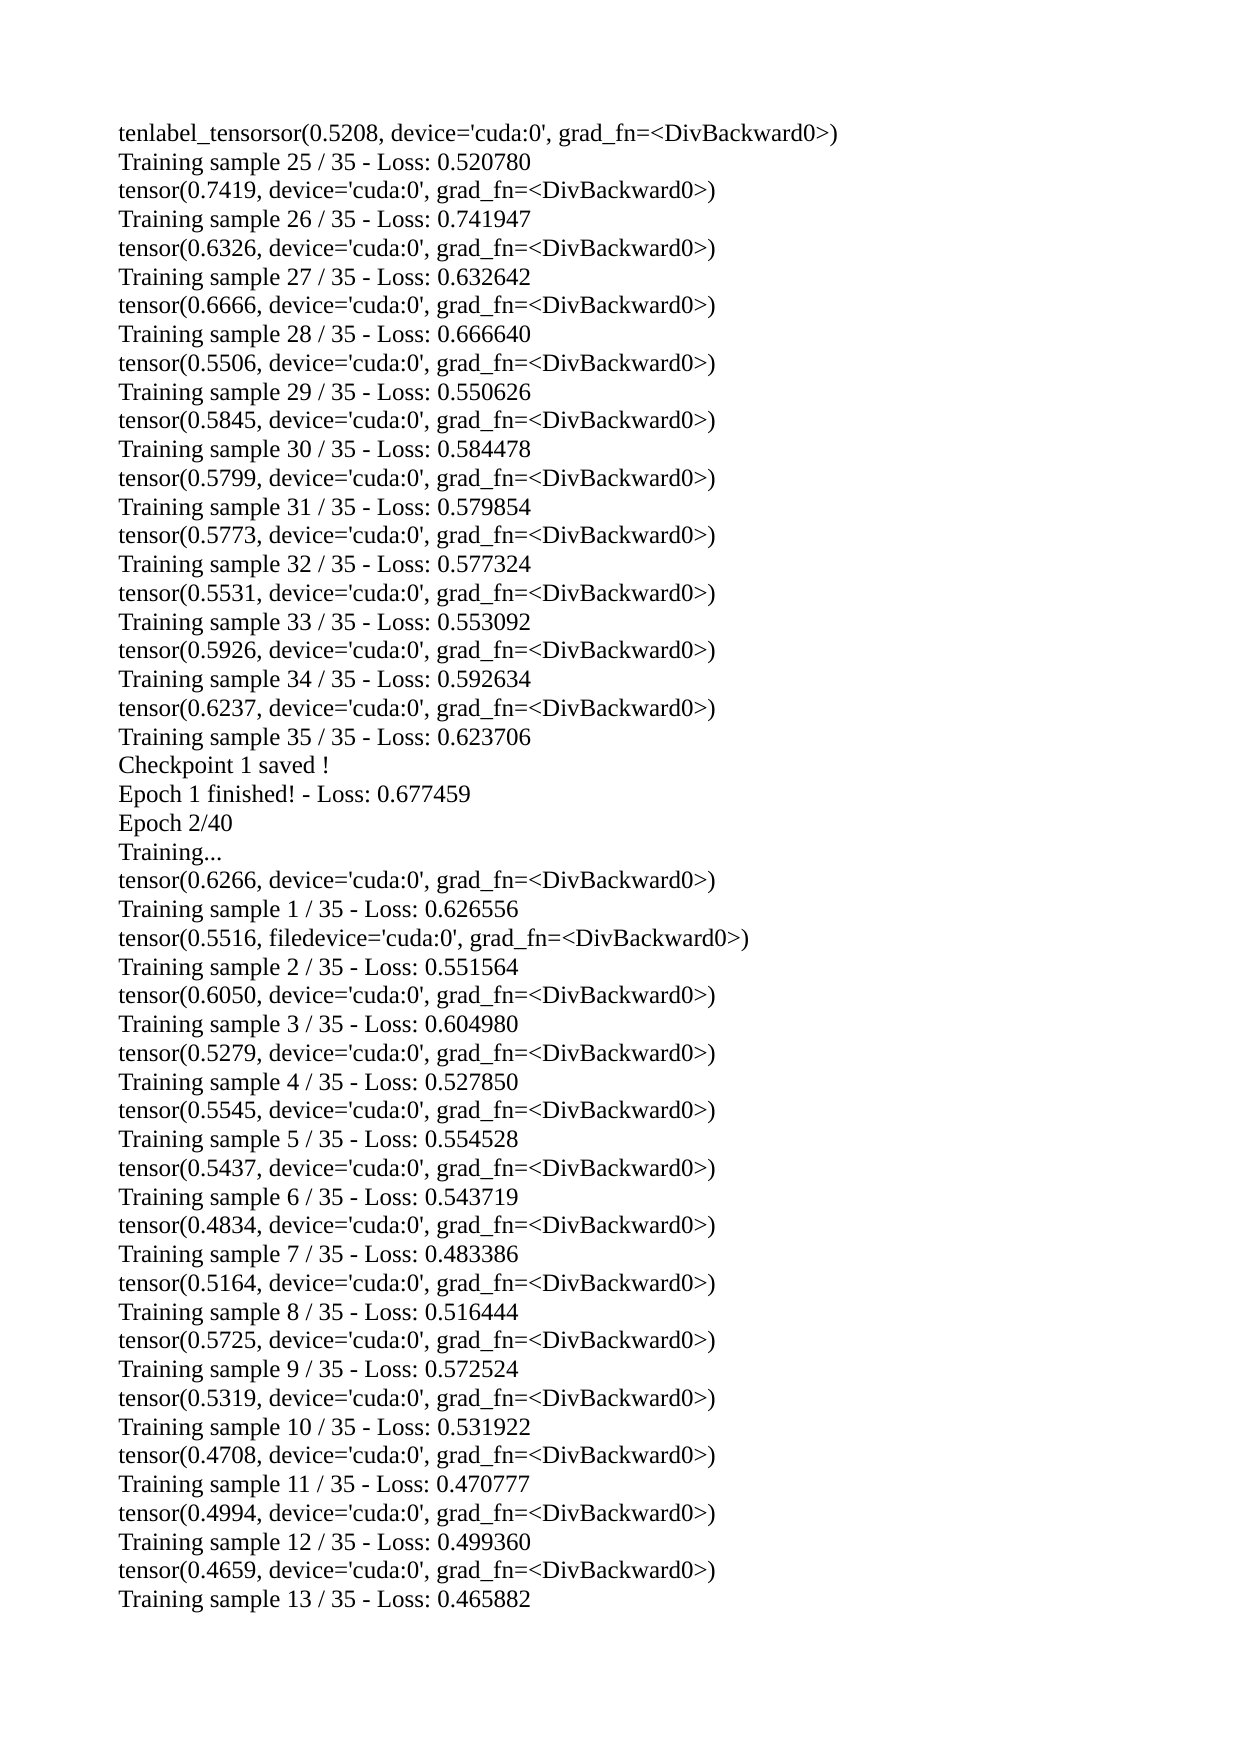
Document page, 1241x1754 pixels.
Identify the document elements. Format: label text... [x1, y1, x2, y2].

text Training sample 6 / 35 - Loss: 0.543719 [118, 1182, 1122, 1211]
text Training... [118, 837, 1122, 866]
text tensor(0.5279, device='cuda:0', grad_fn=<DivBackward0>) [118, 1038, 1122, 1067]
text Training sample 31 / 35 - Loss: 0.579854 [118, 492, 1122, 521]
text tensor(0.6666, device='cuda:0', grad_fn=<DivBackward0>) [118, 291, 1122, 319]
text Training sample 33 / 35 - Loss: 0.553092 [118, 607, 1122, 636]
text Training sample 3 / 35 - Loss: 0.604980 [118, 1009, 1122, 1038]
text Training sample 30 / 35 - Loss: 0.584478 [118, 434, 1122, 463]
text Training sample 28 / 35 - Loss: 0.666640 [118, 319, 1122, 348]
text tensor(0.7419, device='cuda:0', grad_fn=<DivBackward0>) [118, 176, 1122, 204]
text tensor(0.4659, device='cuda:0', grad_fn=<DivBackward0>) [118, 1556, 1122, 1584]
text tensor(0.4834, device='cuda:0', grad_fn=<DivBackward0>) [118, 1211, 1122, 1239]
text Training sample 5 / 35 - Loss: 0.554528 [118, 1124, 1122, 1153]
text tensor(0.6050, device='cuda:0', grad_fn=<DivBackward0>) [118, 981, 1122, 1009]
text Training sample 2 / 35 - Loss: 0.551564 [118, 952, 1122, 981]
text tensor(0.5164, device='cuda:0', grad_fn=<DivBackward0>) [118, 1268, 1122, 1297]
text Training sample 4 / 35 - Loss: 0.527850 [118, 1067, 1122, 1096]
text tensor(0.5845, device='cuda:0', grad_fn=<DivBackward0>) [118, 406, 1122, 434]
text Training sample 8 / 35 - Loss: 0.516444 [118, 1297, 1122, 1326]
text tensor(0.5773, device='cuda:0', grad_fn=<DivBackward0>) [118, 521, 1122, 549]
text Training sample 25 / 35 - Loss: 0.520780 [118, 147, 1122, 176]
text tensor(0.5545, device='cuda:0', grad_fn=<DivBackward0>) [118, 1096, 1122, 1124]
text Training sample 11 / 35 - Loss: 0.470777 [118, 1469, 1122, 1498]
text tensor(0.5506, device='cuda:0', grad_fn=<DivBackward0>) [118, 348, 1122, 377]
text tensor(0.6326, device='cuda:0', grad_fn=<DivBackward0>) [118, 233, 1122, 262]
text tenlabel_tensorsor(0.5208, device='cuda:0', grad_fn=<DivBackward0>) [118, 118, 1122, 147]
text Training sample 34 / 35 - Loss: 0.592634 [118, 664, 1122, 693]
text Training sample 32 / 35 - Loss: 0.577324 [118, 549, 1122, 578]
text Training sample 29 / 35 - Loss: 0.550626 [118, 377, 1122, 406]
text Training sample 7 / 35 - Loss: 0.483386 [118, 1239, 1122, 1268]
text tensor(0.6237, device='cuda:0', grad_fn=<DivBackward0>) [118, 693, 1122, 722]
text tensor(0.5531, device='cuda:0', grad_fn=<DivBackward0>) [118, 578, 1122, 607]
text Training sample 35 / 35 - Loss: 0.623706 [118, 722, 1122, 751]
text tensor(0.4708, device='cuda:0', grad_fn=<DivBackward0>) [118, 1441, 1122, 1469]
text Training sample 26 / 35 - Loss: 0.741947 [118, 204, 1122, 233]
text tensor(0.5437, device='cuda:0', grad_fn=<DivBackward0>) [118, 1153, 1122, 1182]
text tensor(0.4994, device='cuda:0', grad_fn=<DivBackward0>) [118, 1498, 1122, 1527]
text Epoch 1 finished! - Loss: 0.677459 [118, 779, 1122, 808]
text tensor(0.5799, device='cuda:0', grad_fn=<DivBackward0>) [118, 463, 1122, 492]
text Checkpoint 1 saved ! [118, 751, 1122, 779]
text tensor(0.6266, device='cuda:0', grad_fn=<DivBackward0>) [118, 866, 1122, 894]
text Training sample 9 / 35 - Loss: 0.572524 [118, 1354, 1122, 1383]
text tensor(0.5725, device='cuda:0', grad_fn=<DivBackward0>) [118, 1326, 1122, 1354]
text tensor(0.5319, device='cuda:0', grad_fn=<DivBackward0>) [118, 1383, 1122, 1412]
text tensor(0.5926, device='cuda:0', grad_fn=<DivBackward0>) [118, 636, 1122, 664]
text Training sample 1 / 35 - Loss: 0.626556 [118, 894, 1122, 923]
text Training sample 12 / 35 - Loss: 0.499360 [118, 1527, 1122, 1556]
text tensor(0.5516, filedevice='cuda:0', grad_fn=<DivBackward0>) [118, 923, 1122, 952]
text Training sample 27 / 35 - Loss: 0.632642 [118, 262, 1122, 291]
text Epoch 2/40 [118, 808, 1122, 837]
text Training sample 13 / 35 - Loss: 0.465882 [118, 1584, 1122, 1613]
text Training sample 10 / 35 - Loss: 0.531922 [118, 1412, 1122, 1441]
